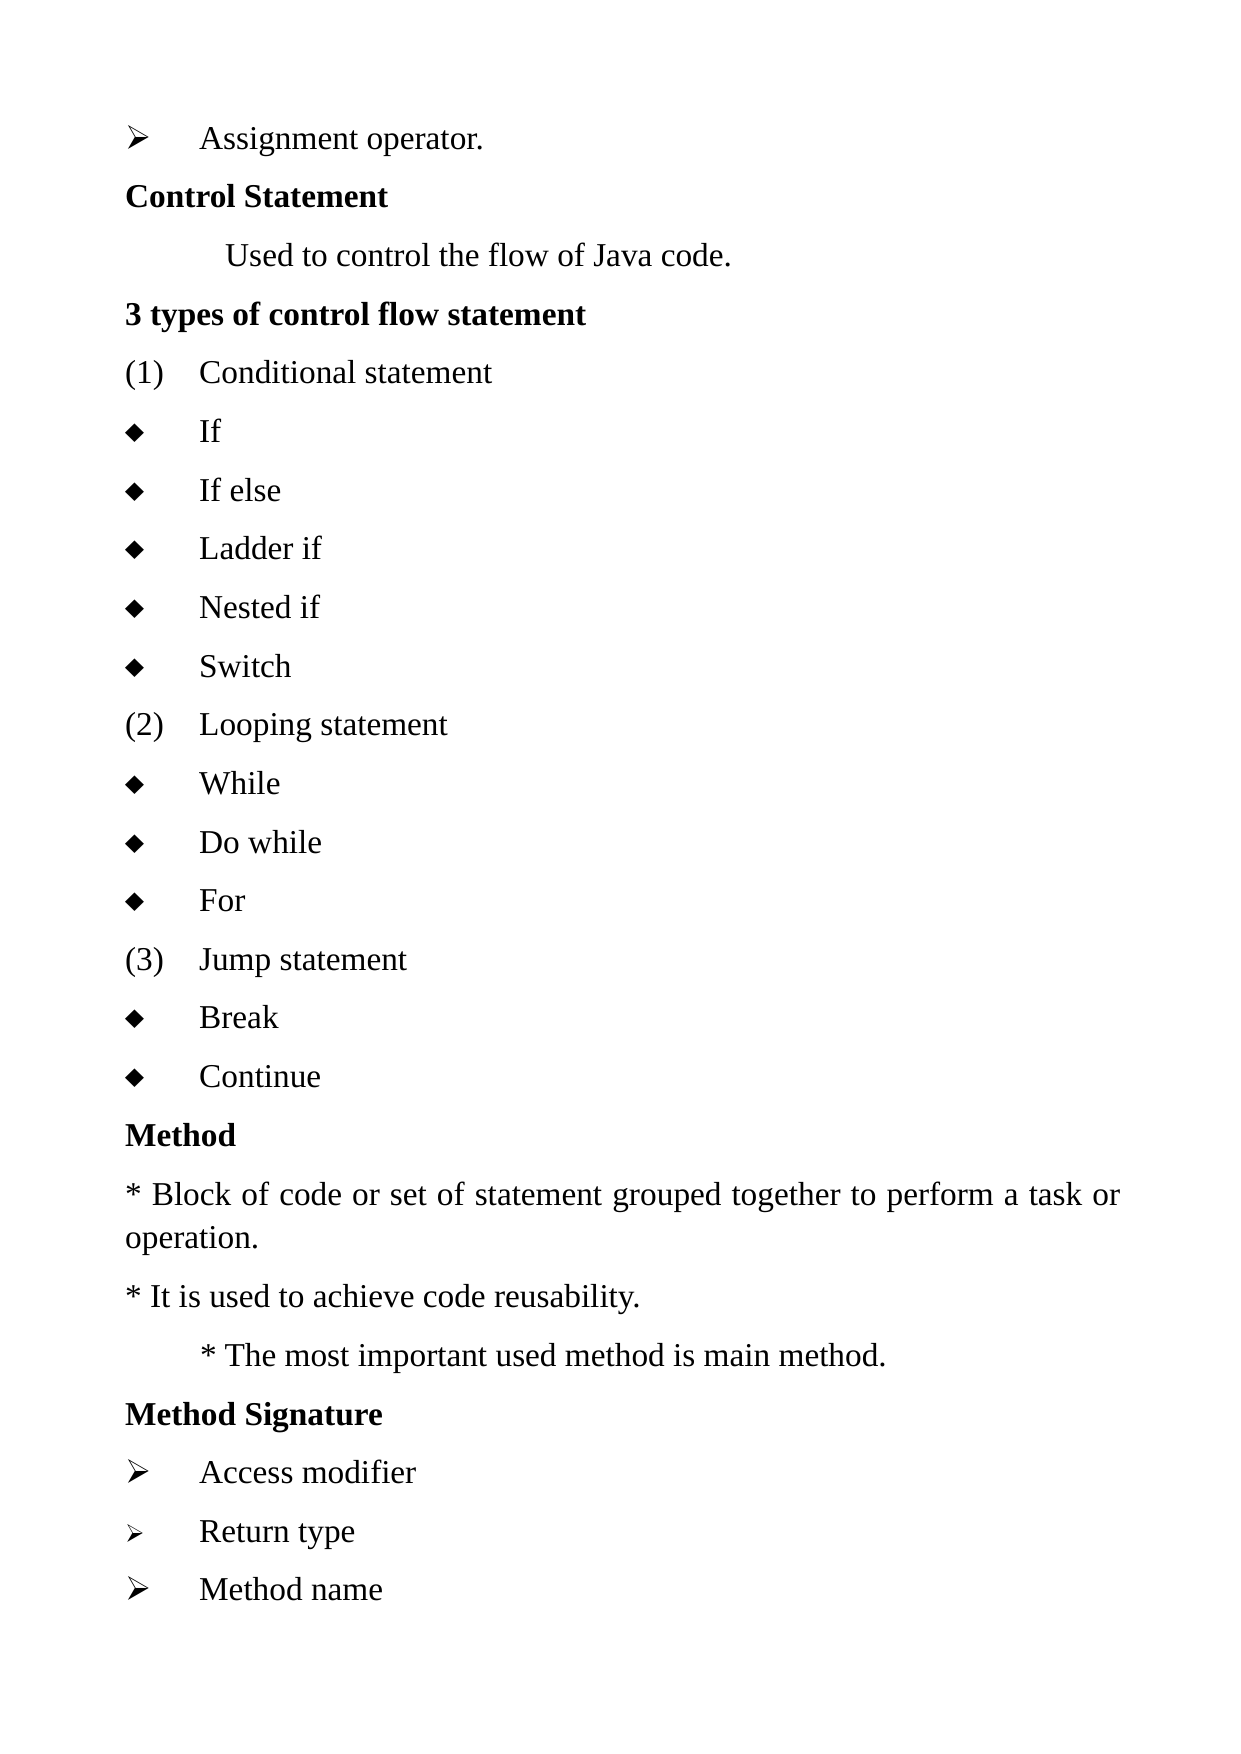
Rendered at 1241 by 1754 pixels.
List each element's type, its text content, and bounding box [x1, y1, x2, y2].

text * The most important used method is main method. [125, 1335, 1122, 1373]
text Control Statement [125, 177, 1122, 215]
list If [125, 411, 1122, 450]
text Method Signature [125, 1394, 1122, 1432]
list Jump statement [125, 939, 1122, 977]
list Switch [125, 646, 1122, 684]
list Nested if [125, 587, 1122, 626]
text 3 types of control flow statement [125, 294, 1122, 332]
list While [125, 763, 1122, 802]
list Looping statement [125, 704, 1122, 743]
list For [125, 881, 1122, 919]
list Continue [125, 1056, 1122, 1095]
text * Block of code or set of statement grouped together to perform a task or operation. [125, 1174, 1122, 1256]
list Return type [125, 1511, 1122, 1549]
text Method [125, 1115, 1122, 1153]
list If else [125, 470, 1122, 508]
list Conditional statement [125, 353, 1122, 391]
list Assignment operator. [125, 118, 1122, 156]
text Used to control the flow of Java code. [125, 235, 1122, 274]
text * It is used to achieve code reusability. [125, 1276, 1122, 1315]
list Do while [125, 822, 1122, 860]
list Method name [125, 1570, 1122, 1608]
list Ladder if [125, 529, 1122, 567]
list Access modifier [125, 1452, 1122, 1491]
list Break [125, 998, 1122, 1036]
